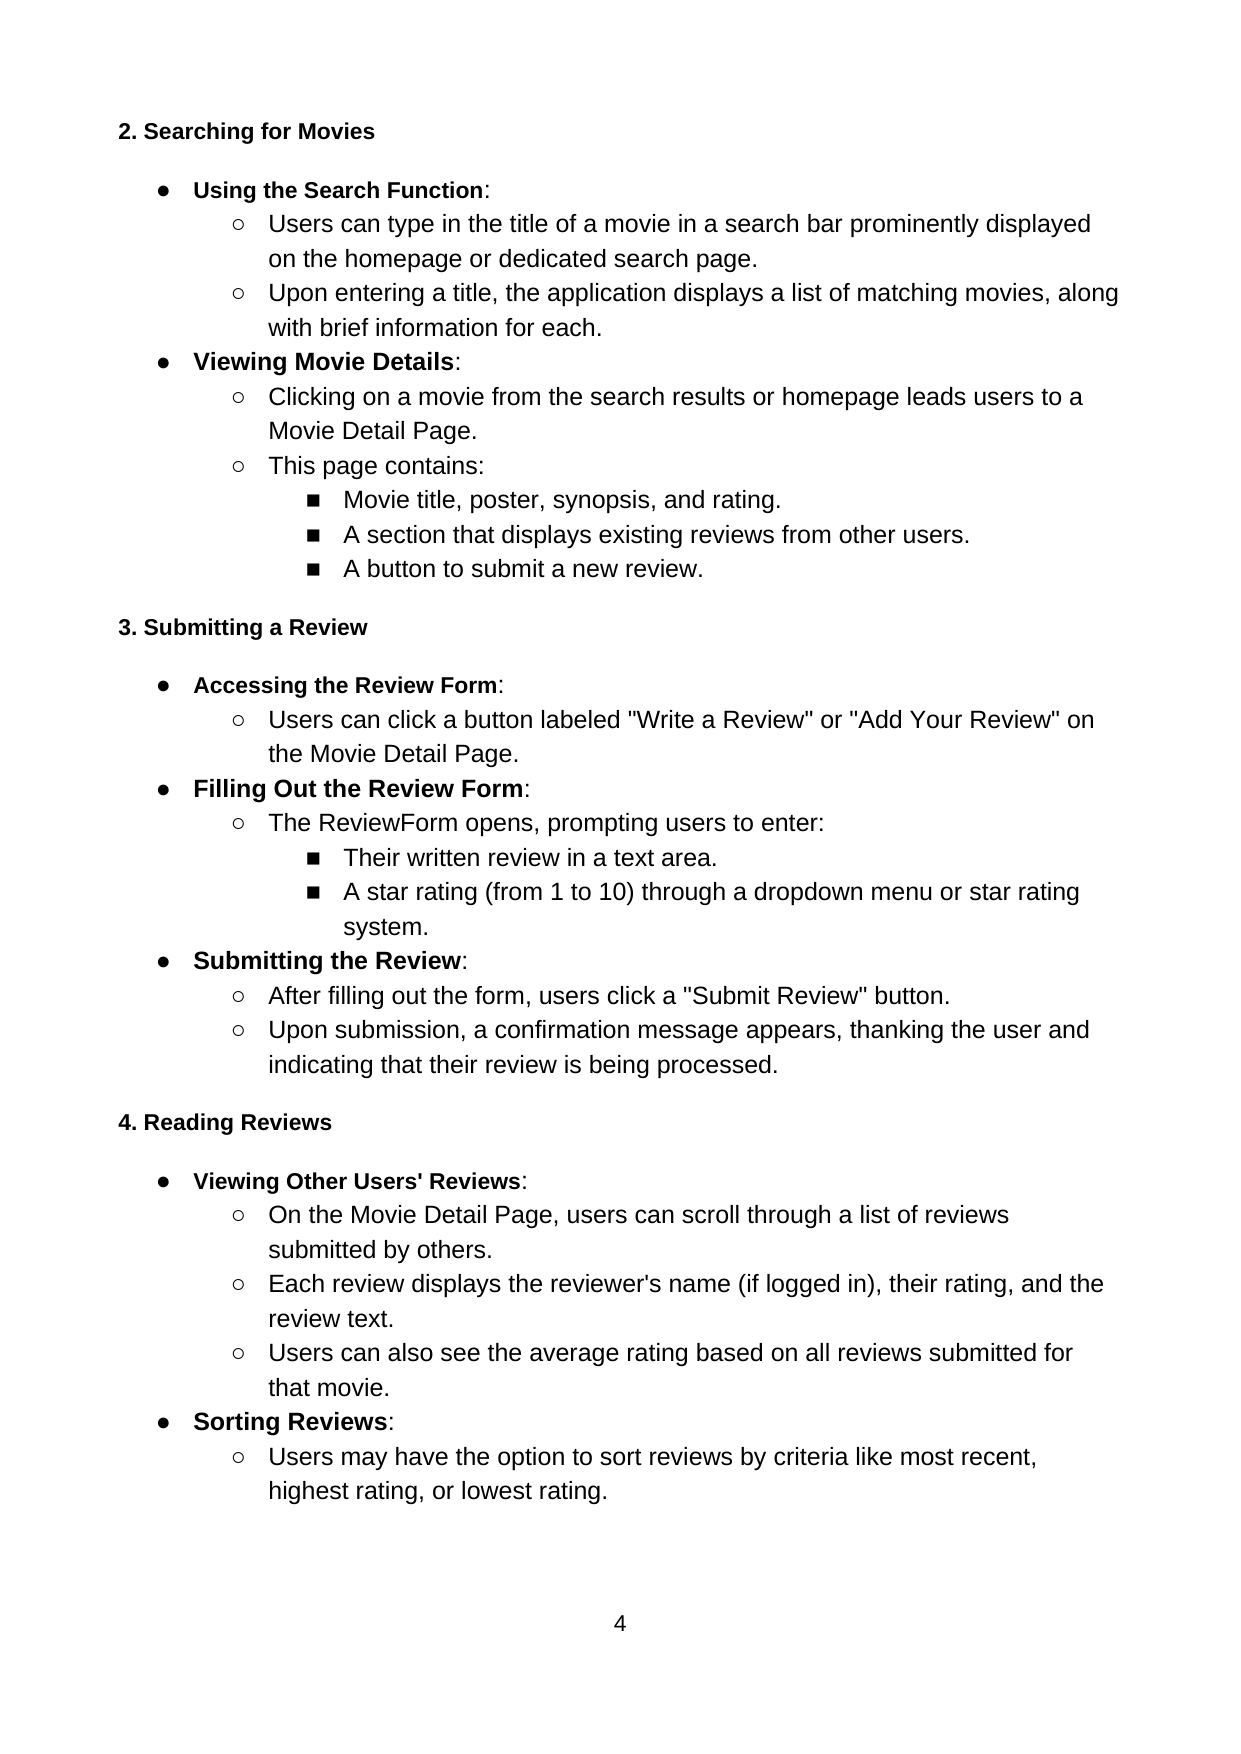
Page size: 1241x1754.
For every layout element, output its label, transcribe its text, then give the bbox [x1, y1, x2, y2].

list After filling out the form, users click a "Submit Review" button. [231, 981, 1122, 1009]
list Viewing Movie Details: [156, 347, 1122, 376]
list Using the Search Function: [156, 175, 1122, 203]
list Each review displays the reviewer's name (if logged in), their rating, and the review text. [231, 1269, 1122, 1333]
list Users can click a button labeled "Write a Review" or "Add Your Review" on the Movie Detail Page. [231, 705, 1122, 768]
subtitle 4. Reading Reviews [118, 1109, 1122, 1136]
list Users can also see the average rating based on all reviews submitted for that movie. [231, 1338, 1122, 1402]
list Viewing Other Users' Reviews: [156, 1166, 1122, 1195]
list A star rating (from 1 to 10) through a dropdown menu or star rating system. [306, 877, 1122, 941]
list Accessing the Review Form: [156, 670, 1122, 699]
list Users may have the option to sort reviews by criteria like most recent, highest rating, or lowest rating. [231, 1442, 1122, 1505]
list Movie title, poster, synopsis, and rating. [306, 485, 1122, 514]
list Upon entering a title, the application displays a list of matching movies, along with brief information for each. [231, 278, 1122, 341]
list Sorting Reviews: [156, 1407, 1122, 1436]
subtitle 2. Searching for Movies [118, 118, 1122, 144]
list Their written review in a text area. [306, 843, 1122, 872]
list Submitting the Review: [156, 946, 1122, 975]
list Clicking on a movie from the search results or homepage leads users to a Movie Detail Page. [231, 382, 1122, 445]
list A button to submit a new review. [306, 554, 1122, 583]
list This page contains: [231, 451, 1122, 479]
list A section that displays existing reviews from other users. [306, 520, 1122, 548]
list Users can type in the title of a movie in a search bar prominently displayed on the homepage or dedicated search page. [231, 209, 1122, 272]
list Upon submission, a confirmation message appears, thanking the user and indicating that their review is being processed. [231, 1015, 1122, 1078]
list On the Movie Detail Page, users can scroll through a list of reviews submitted by others. [231, 1200, 1122, 1264]
list The ReviewForm opens, prompting users to enter: [231, 808, 1122, 837]
list Filling Out the Review Form: [156, 774, 1122, 803]
subtitle 3. Submitting a Review [118, 614, 1122, 640]
